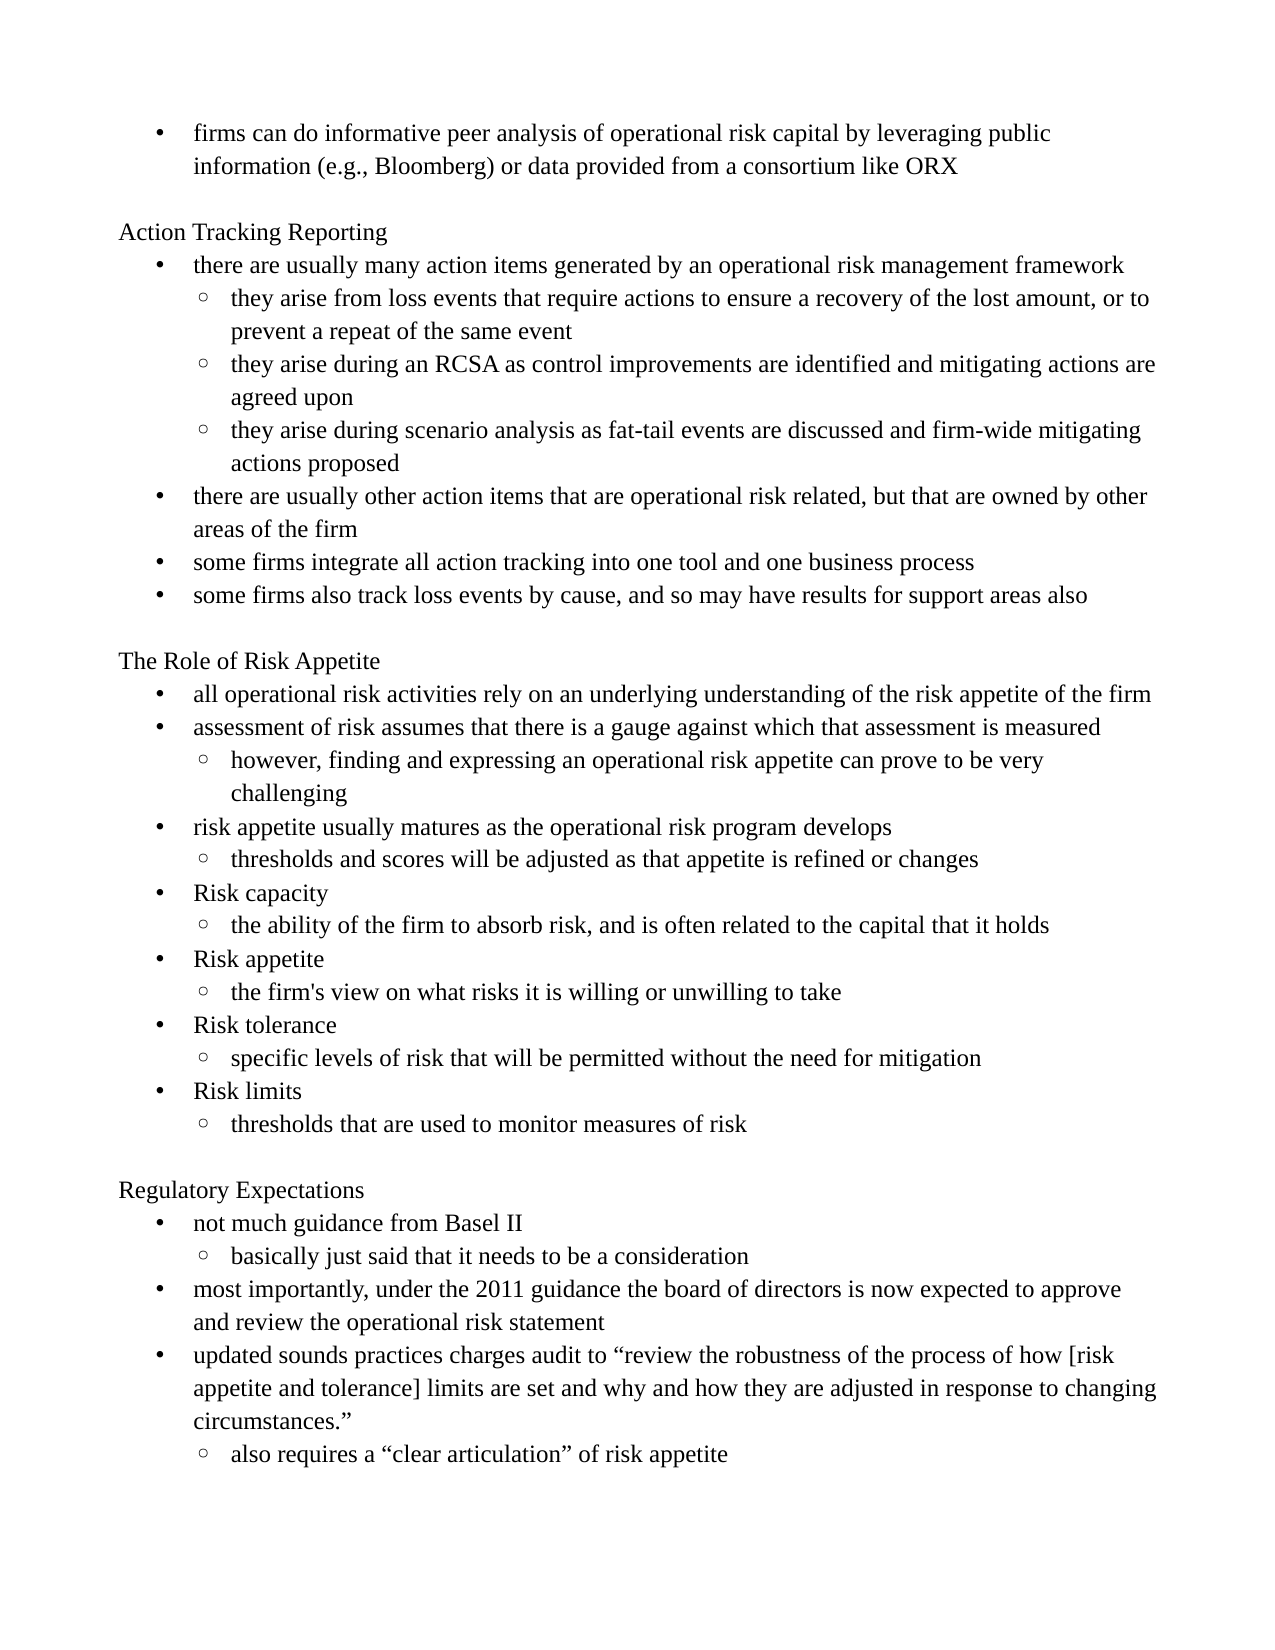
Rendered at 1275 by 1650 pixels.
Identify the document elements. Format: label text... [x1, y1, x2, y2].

list basically just said that it needs to be a consideration [193, 1241, 1157, 1269]
text Action Tracking Reporting [118, 217, 1157, 246]
list updated sounds practices charges audit to “review the robustness of the process of how [risk appetite and tolerance] limits are set and why and how they are adjusted in response to changing circumstances.” [156, 1340, 1157, 1435]
list Risk tolerance [156, 1010, 1157, 1038]
list firms can do informative peer analysis of operational risk capital by leveraging public information (e.g., Bloomberg) or data provided from a consortium like ORX [156, 118, 1157, 180]
list they arise from loss events that require actions to ensure a recovery of the lost amount, or to prevent a repeat of the same event [193, 283, 1157, 345]
list specific levels of risk that will be permitted without the need for mitigation [193, 1043, 1157, 1071]
list the ability of the firm to absorb risk, and is often related to the capital that it holds [193, 911, 1157, 939]
list there are usually many action items generated by an operational risk management framework [156, 250, 1157, 279]
list thresholds and scores will be adjusted as that appetite is refined or changes [193, 844, 1157, 873]
list they arise during scenario analysis as fat-tail events are discussed and firm-wide mitigating actions proposed [193, 415, 1157, 477]
text The Role of Risk Appetite [118, 646, 1157, 675]
list they arise during an RCSA as control improvements are identified and mitigating actions are agreed upon [193, 349, 1157, 411]
list Risk appetite [156, 944, 1157, 972]
list there are usually other action items that are operational risk related, but that are owned by other areas of the firm [156, 481, 1157, 543]
list not much guidance from Basel II [156, 1208, 1157, 1237]
list the firm's view on what risks it is willing or unwilling to take [193, 977, 1157, 1005]
list also requires a “clear articulation” of risk appetite [193, 1439, 1157, 1468]
list assessment of risk assumes that there is a gauge against which that assessment is measured [156, 712, 1157, 741]
list Risk capacity [156, 878, 1157, 906]
list some firms integrate all action tracking into one tool and one business process [156, 547, 1157, 576]
list risk appetite usually matures as the operational risk program develops [156, 812, 1157, 840]
list most importantly, under the 2011 guidance the board of directors is now expected to approve and review the operational risk statement [156, 1274, 1157, 1336]
list however, finding and expressing an operational risk appetite can prove to be very challenging [193, 746, 1157, 807]
list Risk limits [156, 1076, 1157, 1104]
list thresholds that are used to monitor measures of risk [193, 1109, 1157, 1137]
text Regulatory Expectations [118, 1175, 1157, 1203]
list all operational risk activities rely on an underlying understanding of the risk appetite of the firm [156, 679, 1157, 708]
list some firms also track loss events by cause, and so may have results for support areas also [156, 580, 1157, 609]
